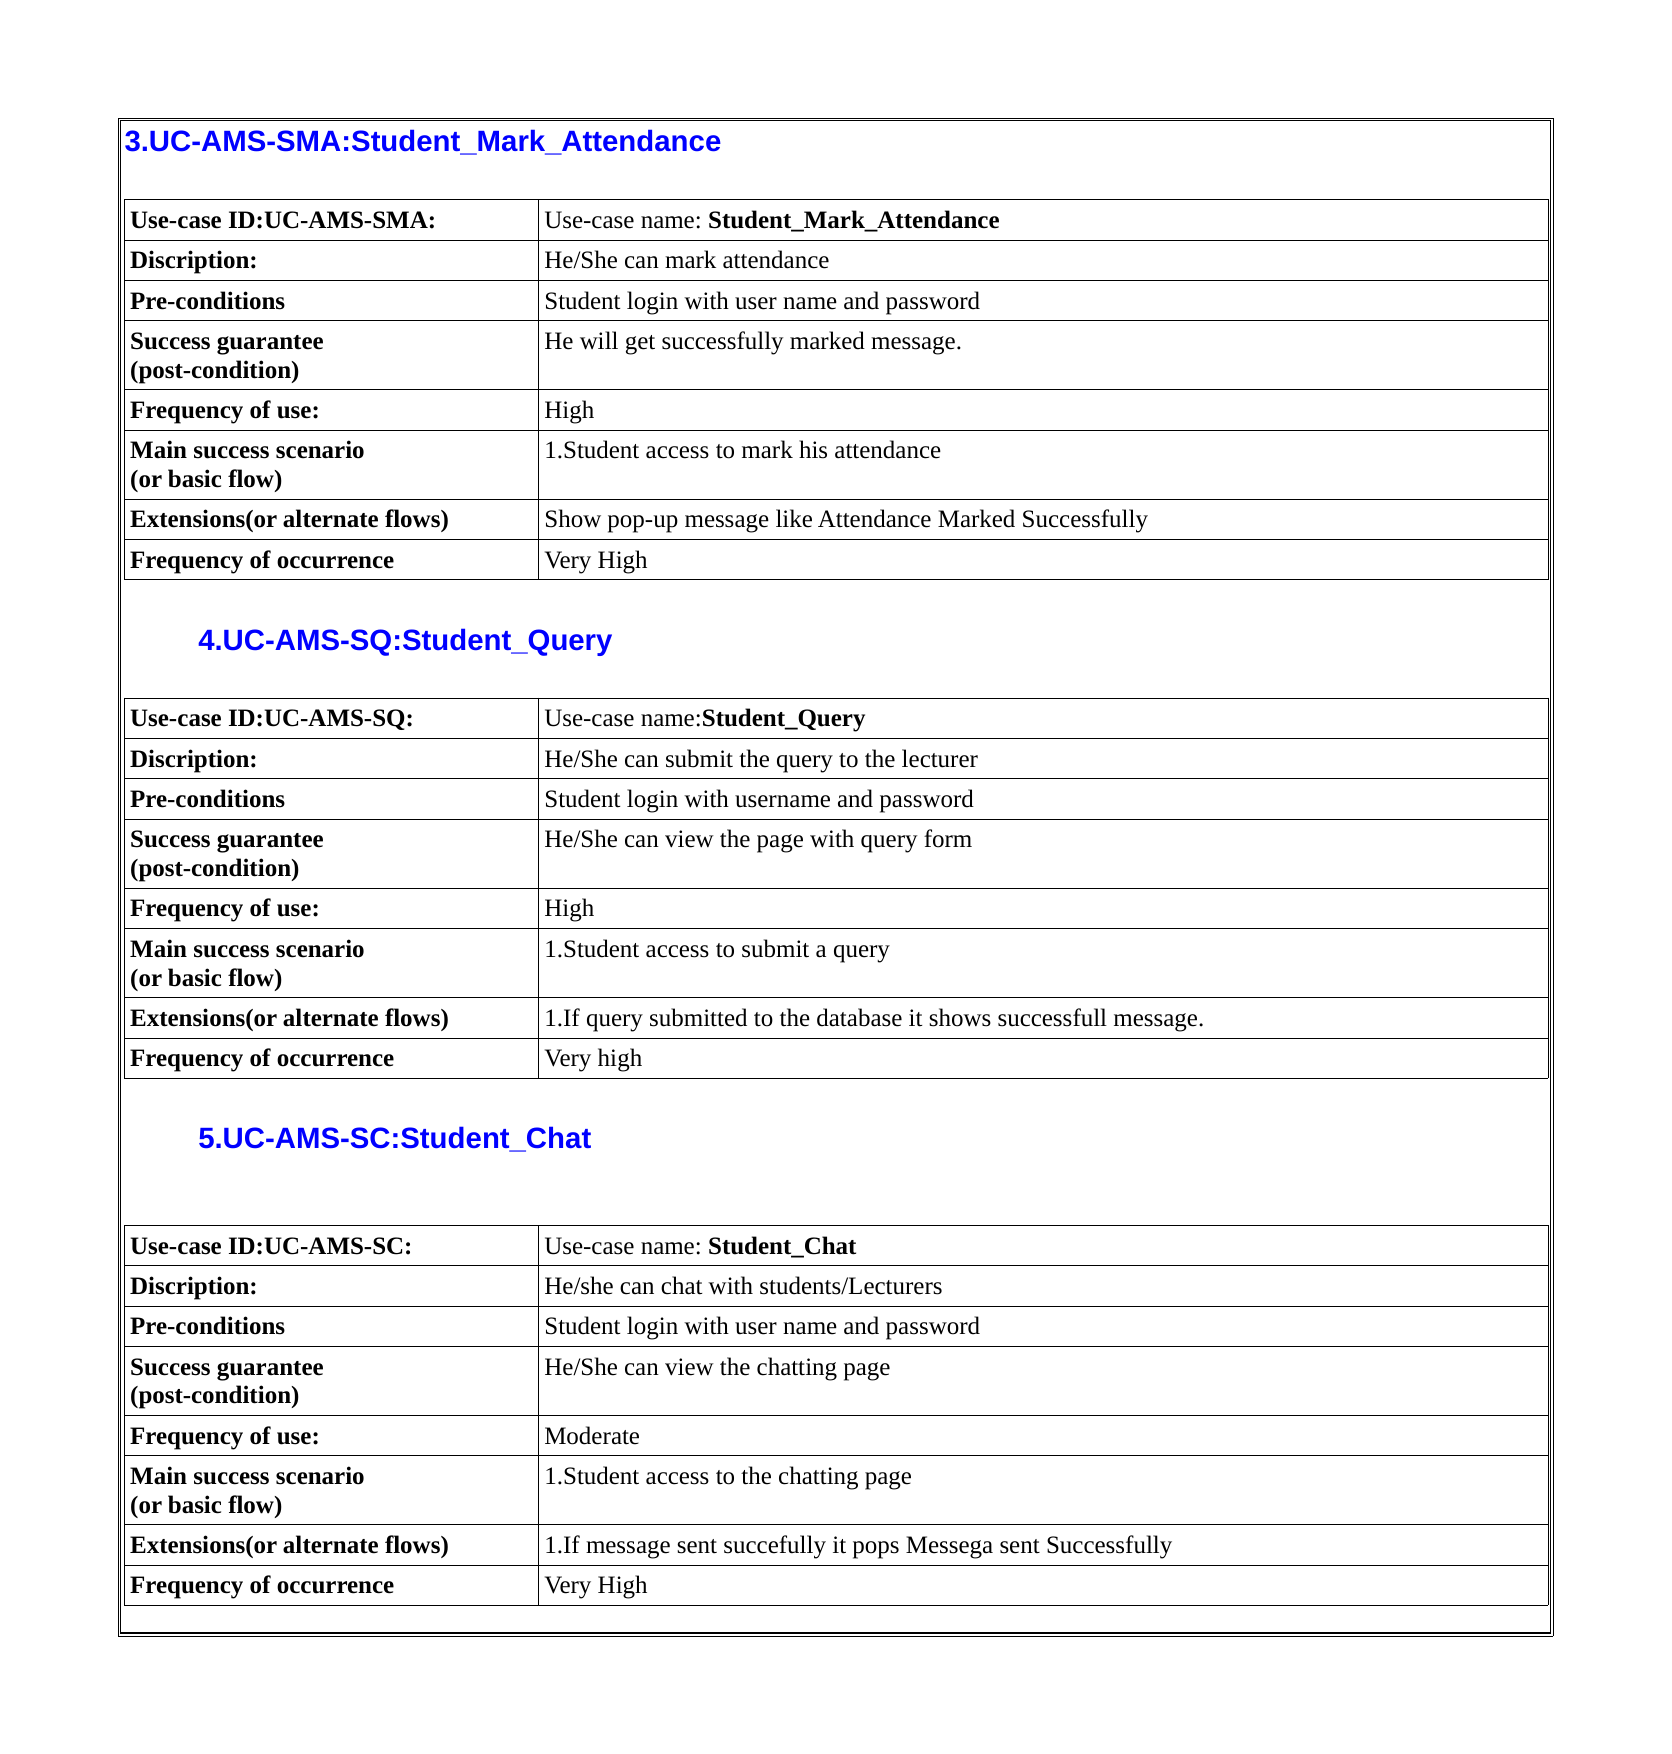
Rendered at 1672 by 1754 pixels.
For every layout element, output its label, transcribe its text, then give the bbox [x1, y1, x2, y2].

table_cell He/She can view the chatting page [539, 1347, 1548, 1415]
table_cell Discription: [125, 1266, 538, 1306]
table_header Use-case name: Student_Mark_Attendance [539, 200, 1548, 239]
table_header Use-case ID:UC-AMS-SMA: [125, 200, 538, 239]
subtitle 4.UC-AMS-SQ:Student_Query [124, 623, 1547, 656]
table_cell Main success scenario (or basic flow) [125, 1456, 538, 1524]
table_cell Frequency of occurrence [125, 1039, 538, 1078]
table_cell Main success scenario (or basic flow) [125, 431, 538, 499]
table_cell Pre-conditions [125, 1307, 538, 1346]
table_cell Discription: [125, 739, 538, 778]
table_cell Frequency of use: [125, 1416, 538, 1455]
table_cell Extensions(or alternate flows) [125, 1525, 538, 1564]
table_cell 1.If message sent succefully it pops Messega sent Successfully [539, 1525, 1548, 1564]
table_cell Pre-conditions [125, 779, 538, 819]
table_cell Very High [539, 540, 1548, 579]
table_cell Very high [539, 1039, 1548, 1078]
table_cell Student login with username and password [539, 779, 1548, 819]
table_header Use-case name:Student_Query [539, 699, 1548, 738]
table_cell 1.Student access to the chatting page [539, 1456, 1548, 1524]
table_cell He/She can view the page with query form [539, 820, 1548, 888]
table_cell He/She can submit the query to the lecturer [539, 739, 1548, 778]
table_cell Pre-conditions [125, 281, 538, 320]
table_cell Frequency of use: [125, 889, 538, 928]
table_cell Main success scenario (or basic flow) [125, 929, 538, 997]
table_cell High [539, 390, 1548, 429]
subtitle 3.UC-AMS-SMA:Student_Mark_Attendance [124, 124, 1547, 158]
subtitle 5.UC-AMS-SC:Student_Chat [124, 1121, 1547, 1155]
table_header Very High [539, 1566, 1548, 1605]
table_cell 1.Student access to submit a query [539, 929, 1548, 997]
table_header Frequency of occurrence [125, 1566, 538, 1605]
table_cell He will get successfully marked message. [539, 321, 1548, 389]
table_cell Success guarantee (post-condition) [125, 321, 538, 389]
table_cell Show pop-up message like Attendance Marked Successfully [539, 500, 1548, 539]
table_cell Discription: [125, 241, 538, 280]
table_header Use-case name: Student_Chat [539, 1226, 1548, 1265]
table_cell Success guarantee (post-condition) [125, 1347, 538, 1415]
table_cell Frequency of occurrence [125, 540, 538, 579]
table_cell Frequency of use: [125, 390, 538, 429]
table_cell Moderate [539, 1416, 1548, 1455]
table_cell 1.Student access to mark his attendance [539, 431, 1548, 499]
table_cell Success guarantee (post-condition) [125, 820, 538, 888]
table_header Use-case ID:UC-AMS-SC: [125, 1226, 538, 1265]
table_header Use-case ID:UC-AMS-SQ: [125, 699, 538, 738]
table_cell He/she can chat with students/Lecturers [539, 1266, 1548, 1306]
table_cell Student login with user name and password [539, 1307, 1548, 1346]
table_cell He/She can mark attendance [539, 241, 1548, 280]
table_cell 1.If query submitted to the database it shows successfull message. [539, 998, 1548, 1037]
table_cell Extensions(or alternate flows) [125, 500, 538, 539]
table_cell Extensions(or alternate flows) [125, 998, 538, 1037]
table_cell High [539, 889, 1548, 928]
table_cell Student login with user name and password [539, 281, 1548, 320]
